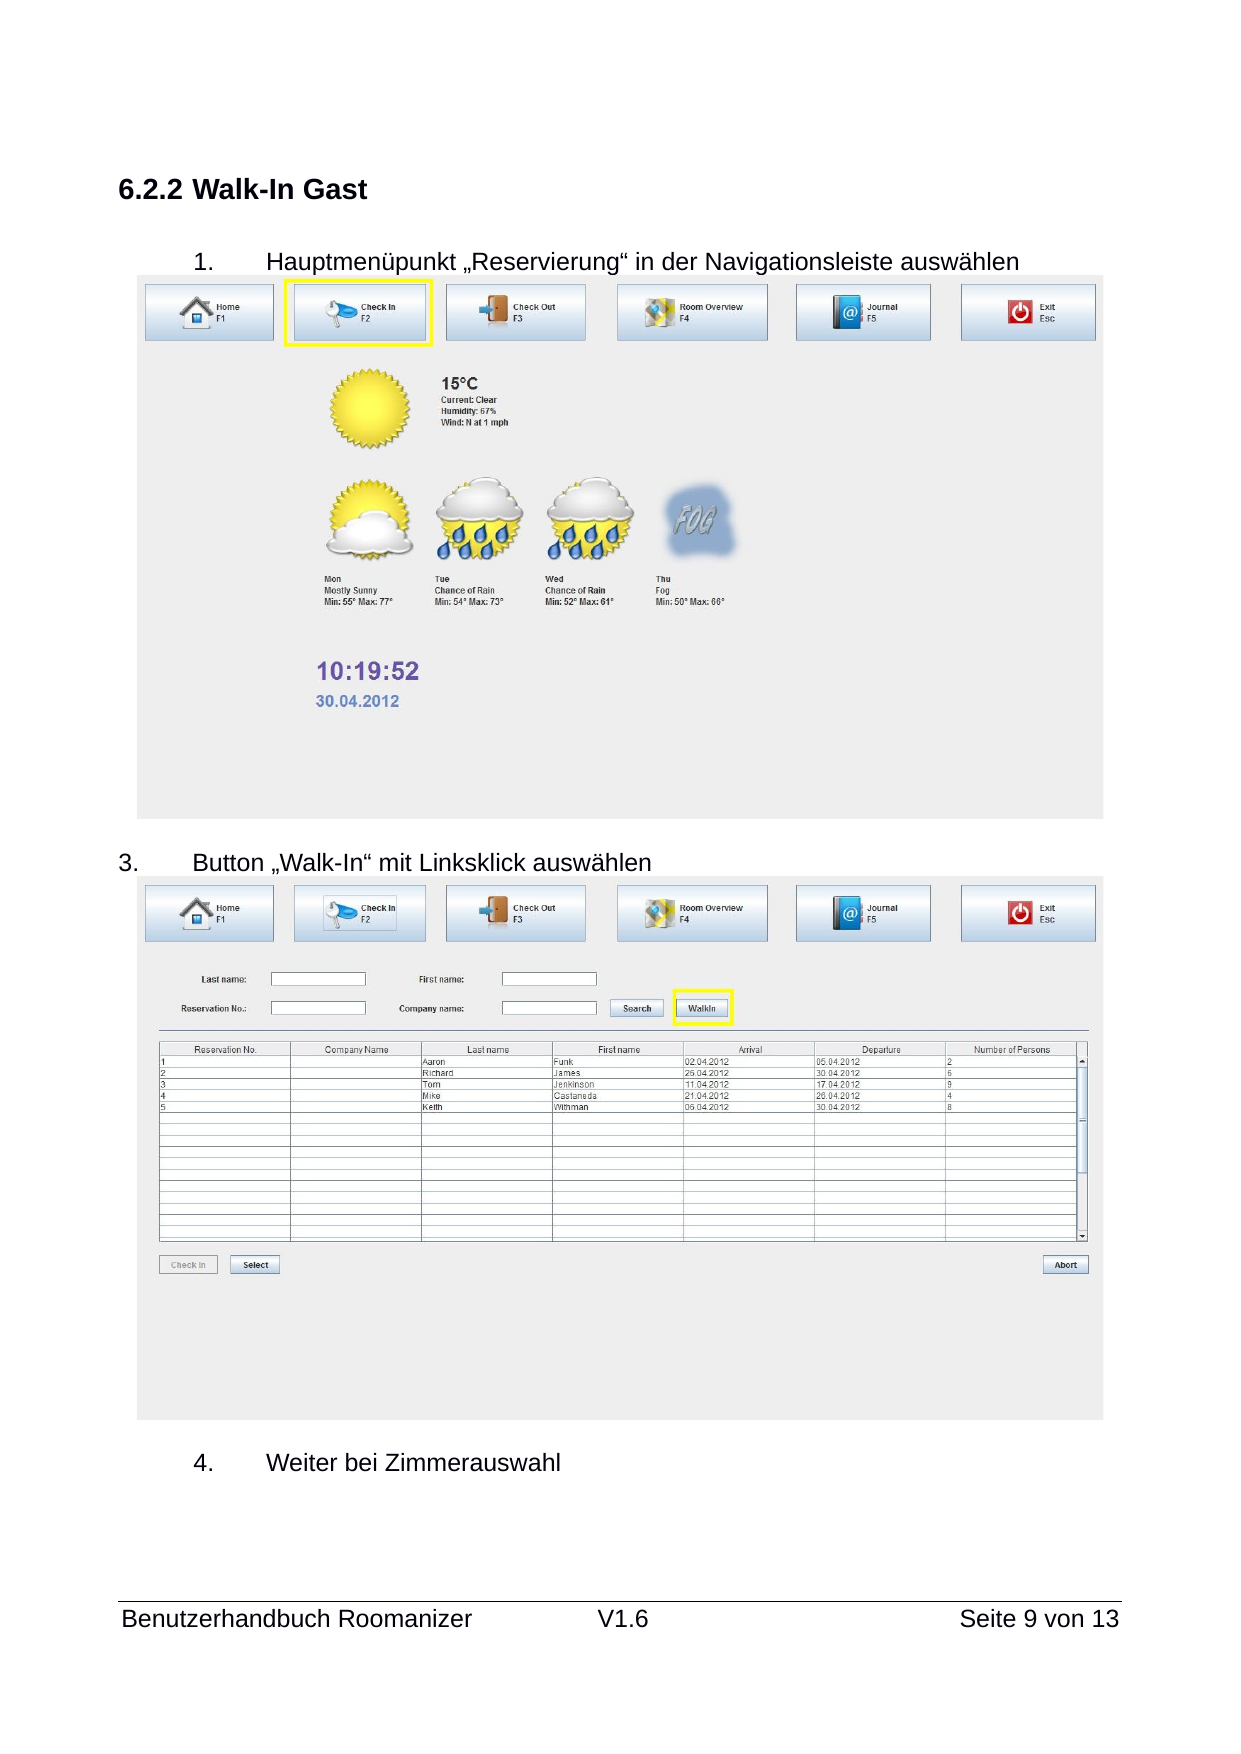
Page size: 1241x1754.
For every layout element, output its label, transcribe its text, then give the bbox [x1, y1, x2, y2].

subtitle 6.2.2 Walk-In Gast [118, 172, 1122, 205]
list 1. Hauptmenüpunkt „Reservierung“ in der Navigationsleiste auswählen [156, 247, 1122, 275]
picture [136, 275, 1104, 819]
picture [136, 876, 1104, 1420]
text 3. Button „Walk-In“ mit Linksklick auswählen [118, 847, 1122, 876]
list 4. Weiter bei Zimmerauswahl [156, 1448, 1122, 1477]
